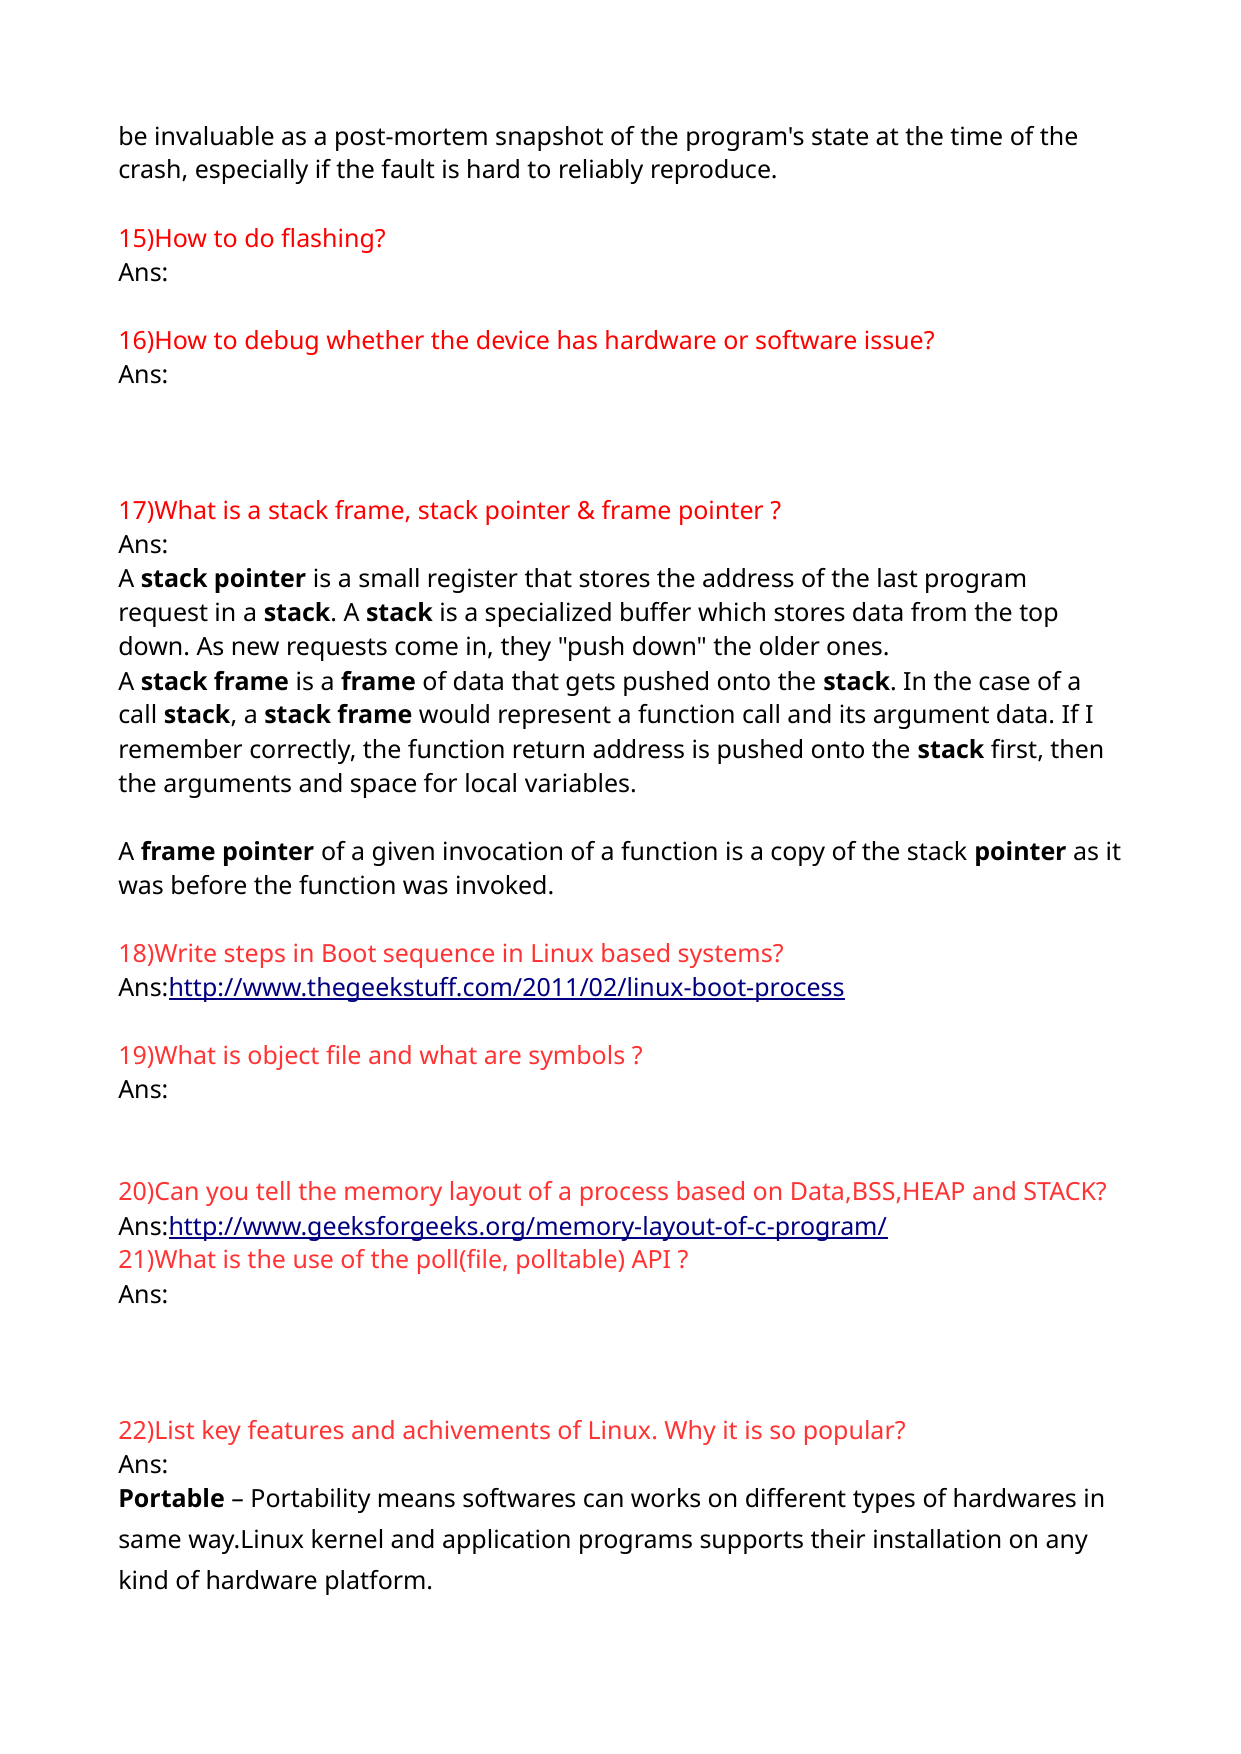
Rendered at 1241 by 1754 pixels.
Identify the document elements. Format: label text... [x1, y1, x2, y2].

text Ans:http://www.thegeekstuff.com/2011/02/linux-boot-process [118, 970, 1122, 1004]
text 18)Write steps in Boot sequence in Linux based systems? [118, 936, 1122, 970]
text Ans: [118, 357, 1122, 391]
text Ans: [118, 1072, 1122, 1106]
text Ans: [118, 527, 1122, 561]
text 20)Can you tell the memory layout of a process based on Data,BSS,HEAP and STACK? [118, 1174, 1122, 1208]
text 21)What is the use of the poll(file, polltable) API ? [118, 1242, 1122, 1276]
text A frame pointer of a given invocation of a function is a copy of the stack pointer as it was before the function was invoked. [118, 833, 1122, 902]
text 22)List key features and achivements of Linux. Why it is so popular? [118, 1412, 1122, 1447]
text 16)How to debug whether the device has hardware or software issue? [118, 322, 1122, 357]
text A stack pointer is a small register that stores the address of the last program request in a stack. A stack is a specialized buffer which stores data from the top down. As new requests come in, they "push down" the older ones. [118, 561, 1122, 663]
text Portable – Portability means softwares can works on different types of hardwares in same way.Linux kernel and application programs supports their installation on any kind of hardware platform. [118, 1481, 1122, 1596]
text 17)What is a stack frame, stack pointer & frame pointer ? [118, 493, 1122, 527]
text 19)What is object file and what are symbols ? [118, 1038, 1122, 1072]
text A stack frame is a frame of data that gets pushed onto the stack. In the case of a call stack, a stack frame would represent a function call and its argument data. If I remember correctly, the function return address is pushed onto the stack first, then the arguments and space for local variables. [118, 663, 1122, 799]
text Ans: [118, 1276, 1122, 1310]
text 15)How to do flashing? [118, 220, 1122, 254]
text be invaluable as a post-mortem snapshot of the program's state at the time of the crash, especially if the fault is hard to reliably reproduce. [118, 118, 1122, 186]
text Ans:http://www.geeksforgeeks.org/memory-layout-of-c-program/ [118, 1208, 1122, 1242]
text Ans: [118, 1447, 1122, 1481]
text Ans: [118, 254, 1122, 288]
